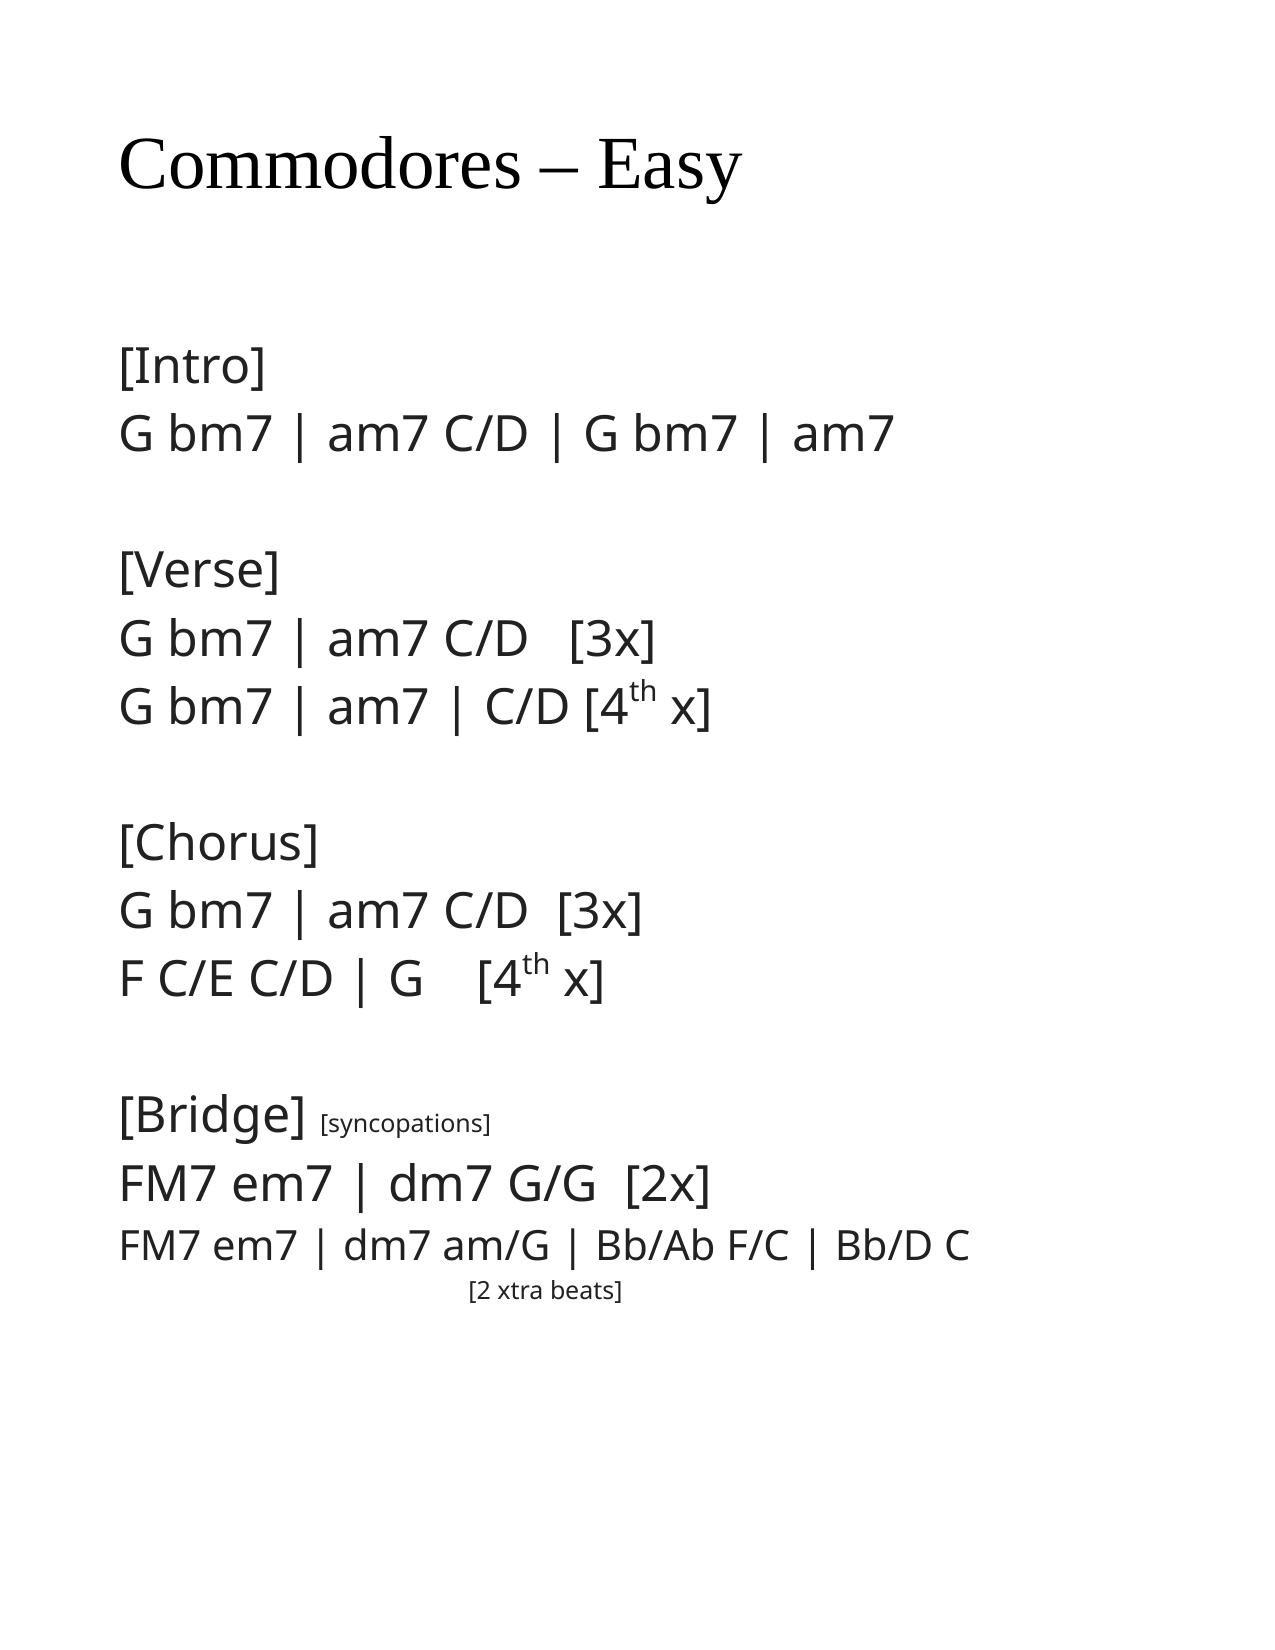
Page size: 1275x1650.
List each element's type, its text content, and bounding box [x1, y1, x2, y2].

text G bm7 | am7 | C/D [4th x] [118, 671, 1157, 739]
text F C/E C/D | G [4th x] [118, 943, 1157, 1011]
text G bm7 | am7 C/D [3x] [118, 602, 1157, 671]
text [Verse] [118, 534, 1157, 602]
text [Intro] [118, 330, 1157, 398]
text [2 xtra beats] [118, 1272, 1157, 1306]
text [Bridge] [syncopations] [118, 1079, 1157, 1147]
text G bm7 | am7 C/D | G bm7 | am7 [118, 398, 1157, 466]
text Commodores – Easy [118, 118, 1157, 204]
text FM7 em7 | dm7 am/G | Bb/Ab F/C | Bb/D C [118, 1216, 1157, 1272]
text G bm7 | am7 C/D [3x] [118, 875, 1157, 943]
text FM7 em7 | dm7 G/G [2x] [118, 1147, 1157, 1216]
text [Chorus] [118, 807, 1157, 875]
